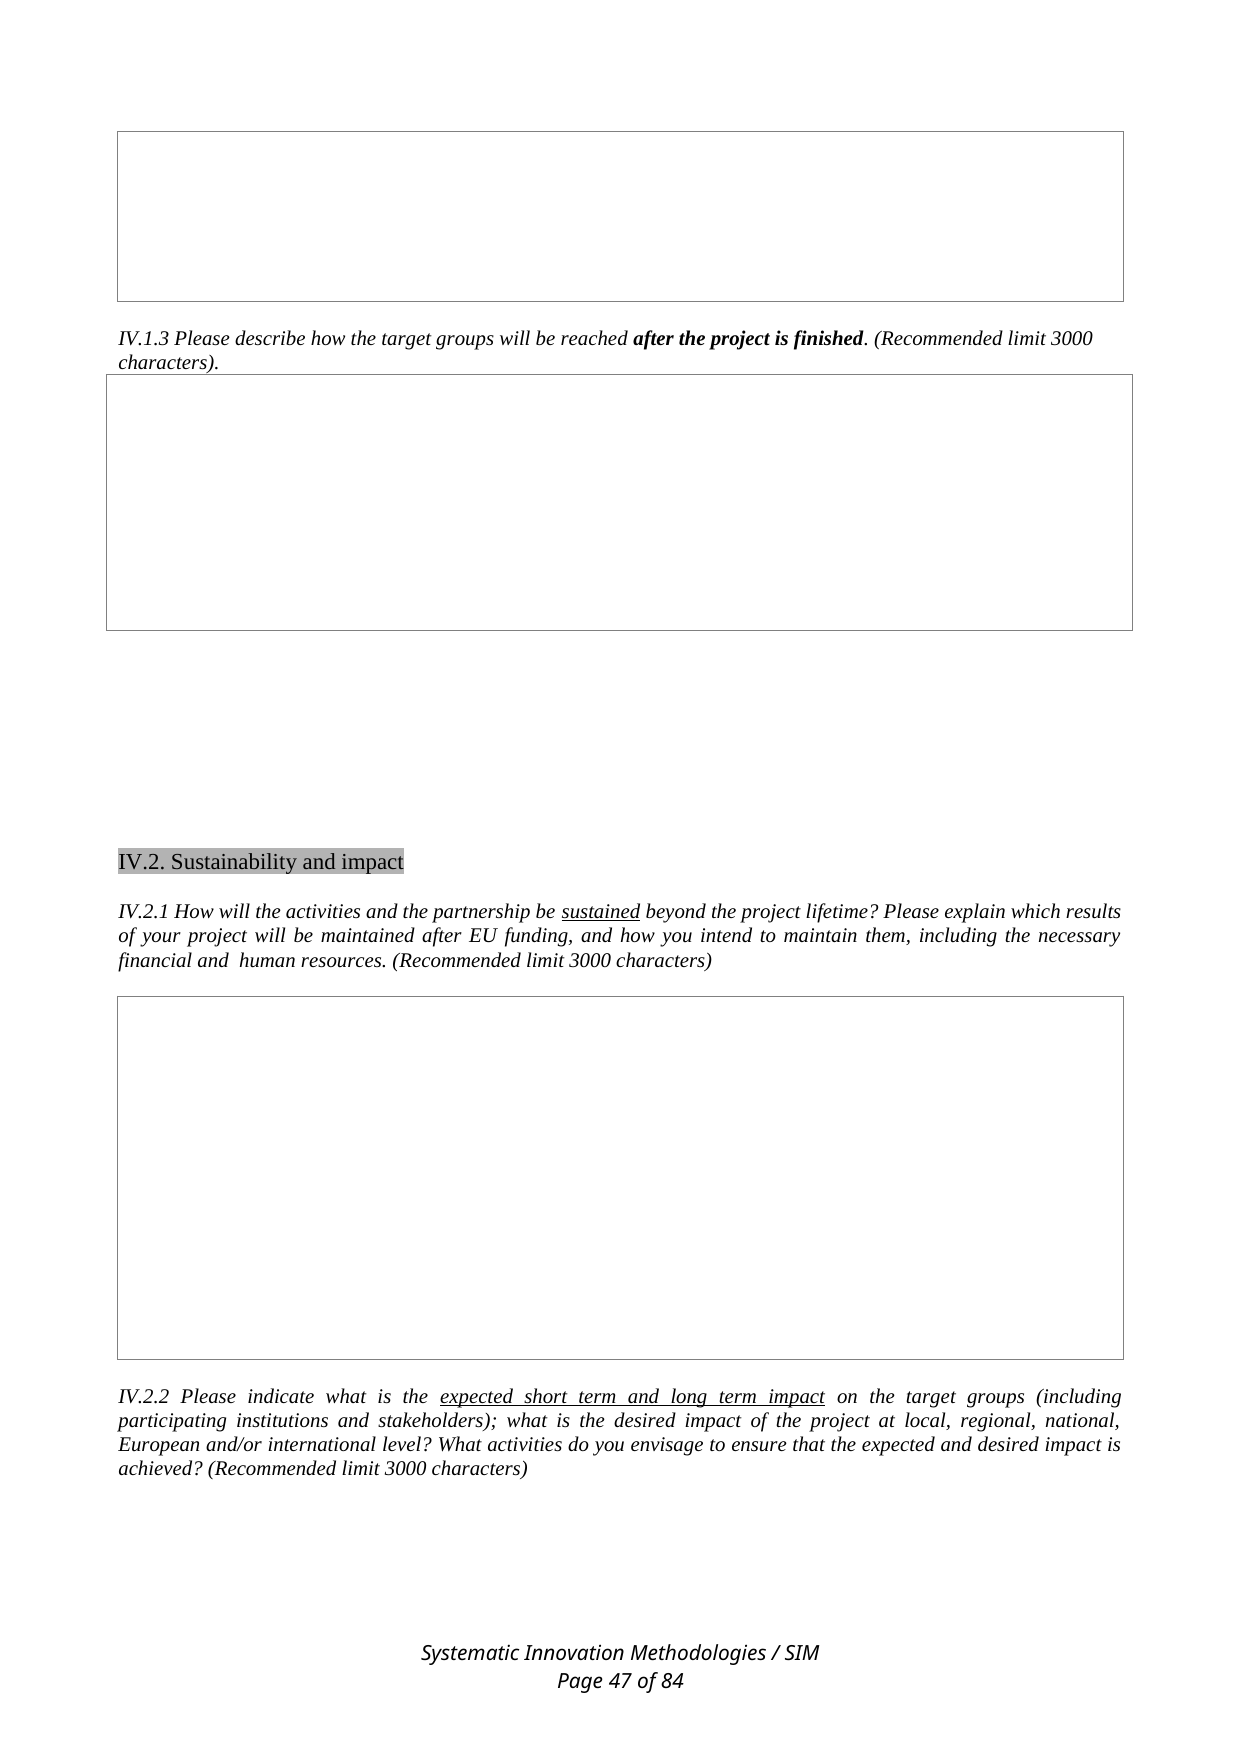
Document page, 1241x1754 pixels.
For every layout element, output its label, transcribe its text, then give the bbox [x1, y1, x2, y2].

text IV.2.1 How will the activities and the partnership be sustained beyond the project lifetime? Please explain which results of your project will be maintained after EU funding, and how you intend to maintain them, including the necessary financial and human resources. (Recommended limit 3000 characters) [118, 899, 1122, 972]
table_header [118, 997, 1123, 1359]
text IV.1.3 Please describe how the target groups will be reached after the project is finished. (Recommended limit 3000 characters). [118, 326, 1122, 374]
text IV.2.2 Please indicate what is the expected short term and long term impact on the target groups (including participating institutions and stakeholders); what is the desired impact of the project at local, regional, national, European and/or international level? What activities do you envisage to ensure that the expected and desired impact is achieved? (Recommended limit 3000 characters) [118, 1384, 1122, 1480]
text IV.2. Sustainability and impact [404, 848, 1122, 874]
table_header [118, 132, 1123, 301]
table_header [107, 375, 1132, 630]
